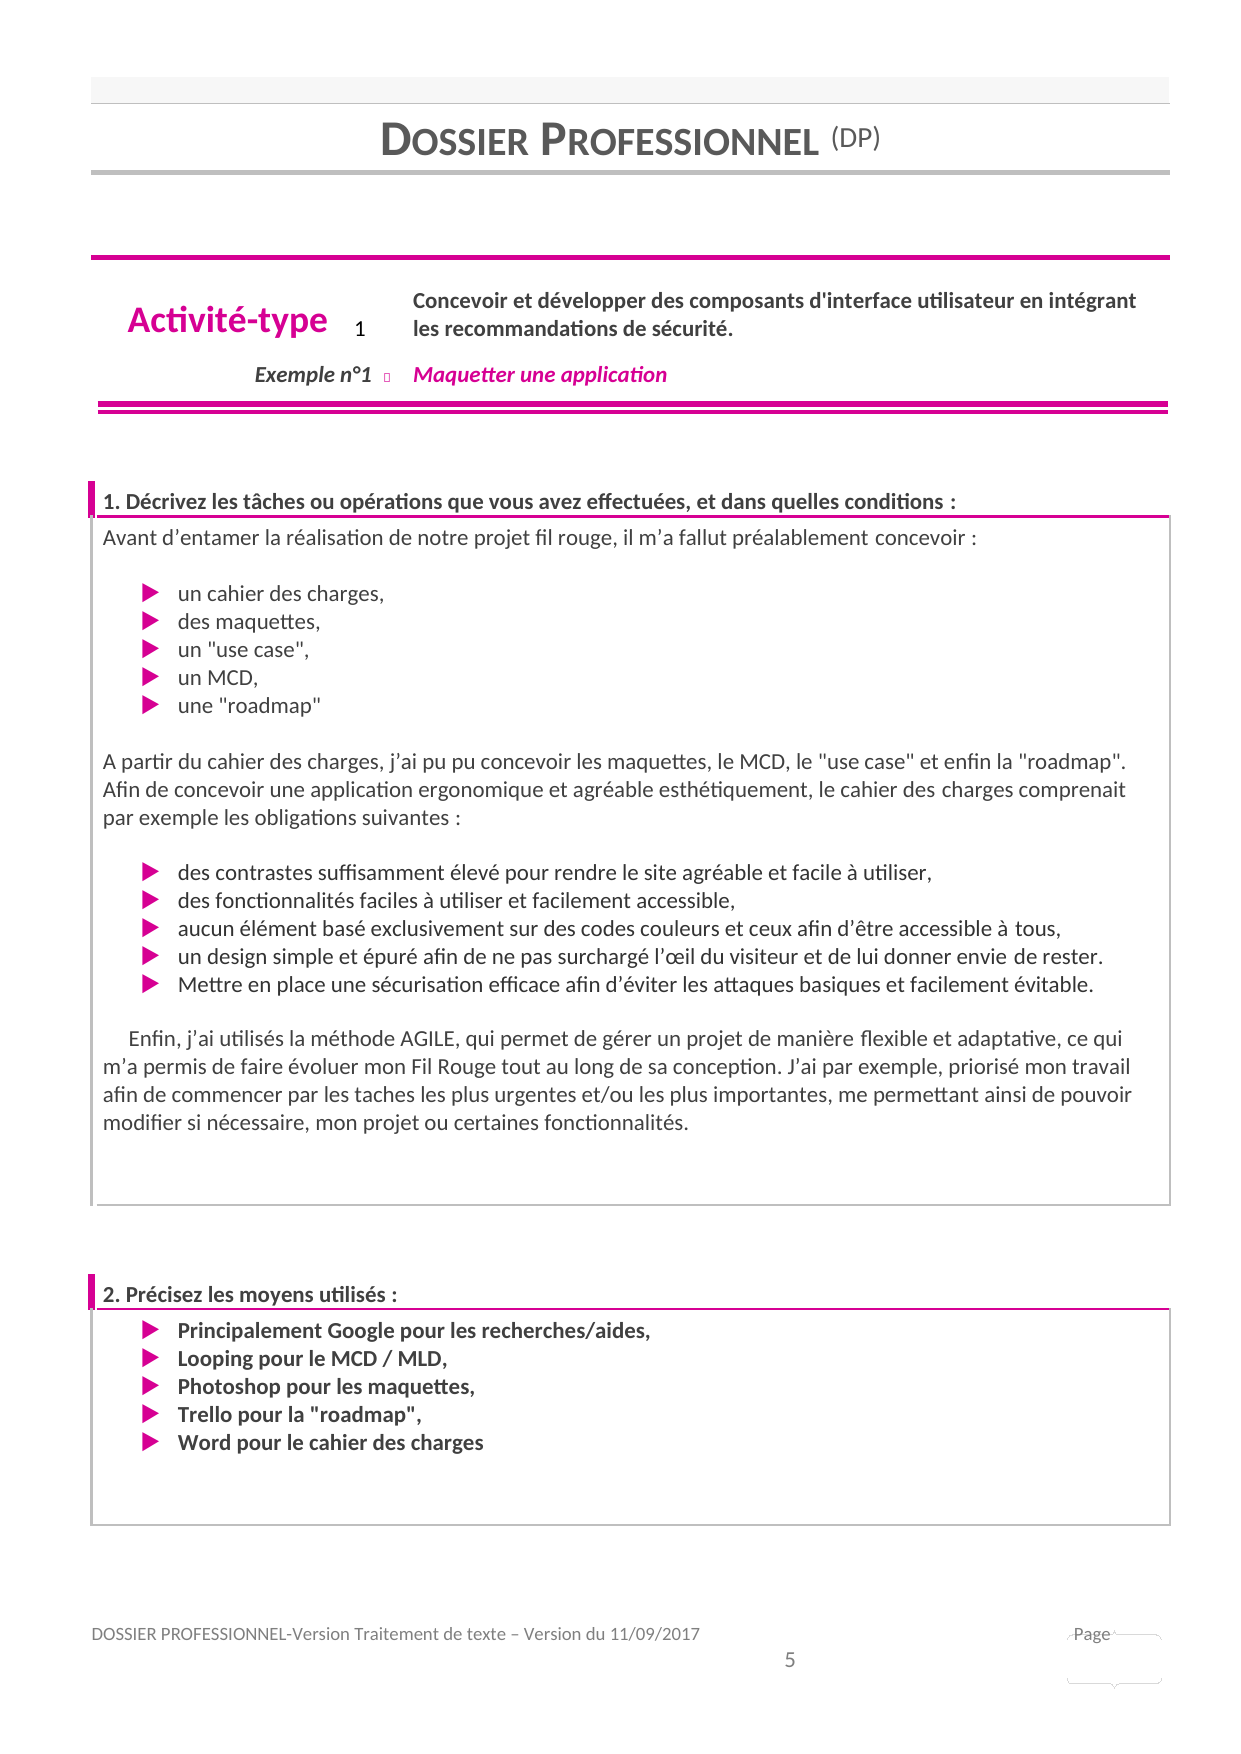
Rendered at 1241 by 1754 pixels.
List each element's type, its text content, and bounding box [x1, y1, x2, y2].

table_cell Exemple n°1  [91, 342, 402, 401]
table_cell [91, 1240, 1169, 1274]
table_cell [91, 1204, 1110, 1240]
table_cell [93, 1136, 1169, 1170]
table_cell [91, 401, 1169, 447]
table_cell [93, 1170, 1169, 1204]
table_cell [93, 1490, 1169, 1524]
table_cell Avant d’entamer la réalisation de notre projet fil rouge, il m’a fallut préalablement concevoir : un cahier des charges, des maquettes, un "use case", un MCD, une "roadmap" A partir du cahier des charges, j’ai pu pu concevoir les maquettes, le MCD, le "use case" et enfin la "roadmap". Afin de concevoir une application ergonomique et agréable esthétiquement, le cahier des charges comprenait par exemple les obligations suivantes : des contrastes suffisamment élevé pour rendre le site agréable et facile à utiliser, des fonctionnalités faciles à utiliser et facilement accessible, aucun élément basé exclusivement sur des codes couleurs et ceux afin d’être accessible à tous, un design simple et épuré afin de ne pas surchargé l’œil du visiteur et de lui donner envie de rester. Mettre en place une sécurisation efficace afin d’éviter les attaques basiques et facilement évitable. Enfin, j’ai utilisés la méthode AGILE, qui permet de gérer un projet de manière flexible et adaptative, ce qui m’a permis de faire évoluer mon Fil Rouge tout au long de sa conception. J’ai par exemple, priorisé mon travail afin de commencer par les taches les plus urgentes et/ou les plus importantes, me permettant ainsi de pouvoir modifier si nécessaire, mon projet ou certaines fonctionnalités. [93, 515, 1169, 1136]
table_cell Maquetter une application [402, 342, 1169, 401]
table_cell [91, 448, 1169, 481]
table_cell 1. Décrivez les tâches ou opérations que vous avez effectuées, et dans quelles conditions : [95, 481, 1169, 515]
table_cell 2. Précisez les moyens utilisés : [95, 1274, 1169, 1308]
table_header Concevoir et développer des composants d'interface utilisateur en intégrant les recommandations de sécurité. [402, 280, 1169, 342]
table_header 1 [343, 280, 402, 342]
table_cell [1110, 1206, 1169, 1240]
table_cell Principalement Google pour les recherches/aides, Looping pour le MCD / MLD, Photoshop pour les maquettes, Trello pour la "roadmap", Word pour le cahier des charges [93, 1308, 1169, 1456]
table_cell [93, 1456, 1169, 1490]
table_header Activité-type [91, 280, 343, 342]
